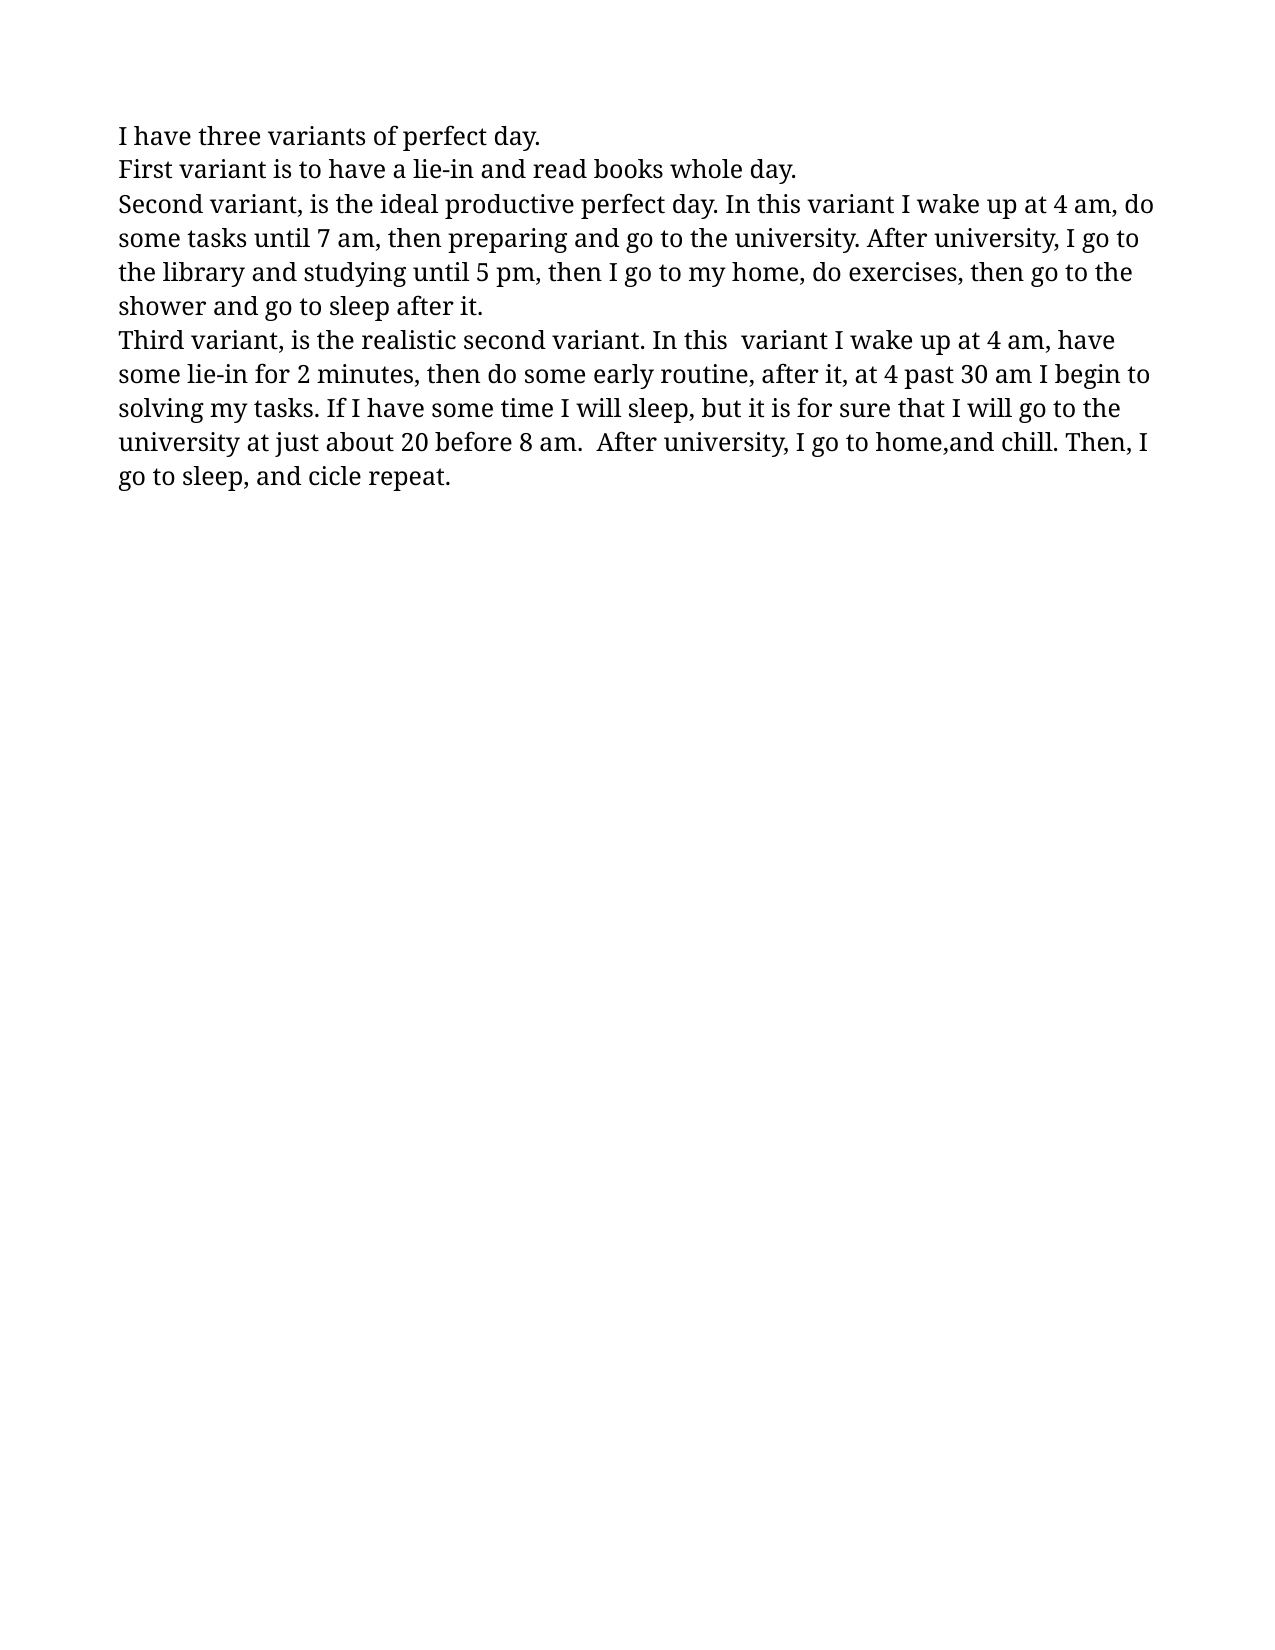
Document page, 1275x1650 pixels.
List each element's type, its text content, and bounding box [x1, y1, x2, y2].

text Second variant, is the ideal productive perfect day. In this variant I wake up at 4 am, do some tasks until 7 am, then preparing and go to the university. After university, I go to the library and studying until 5 pm, then I go to my home, do exercises, then go to the shower and go to sleep after it. [118, 186, 1157, 322]
text First variant is to have a lie-in and read books whole day. [118, 152, 1157, 186]
text Third variant, is the realistic second variant. In this variant I wake up at 4 am, have some lie-in for 2 minutes, then do some early routine, after it, at 4 past 30 am I begin to solving my tasks. If I have some time I will sleep, but it is for sure that I will go to the university at just about 20 before 8 am. After university, I go to home,and chill. Then, I go to sleep, and cicle repeat. [118, 322, 1157, 493]
text I have three variants of perfect day. [118, 118, 1157, 152]
